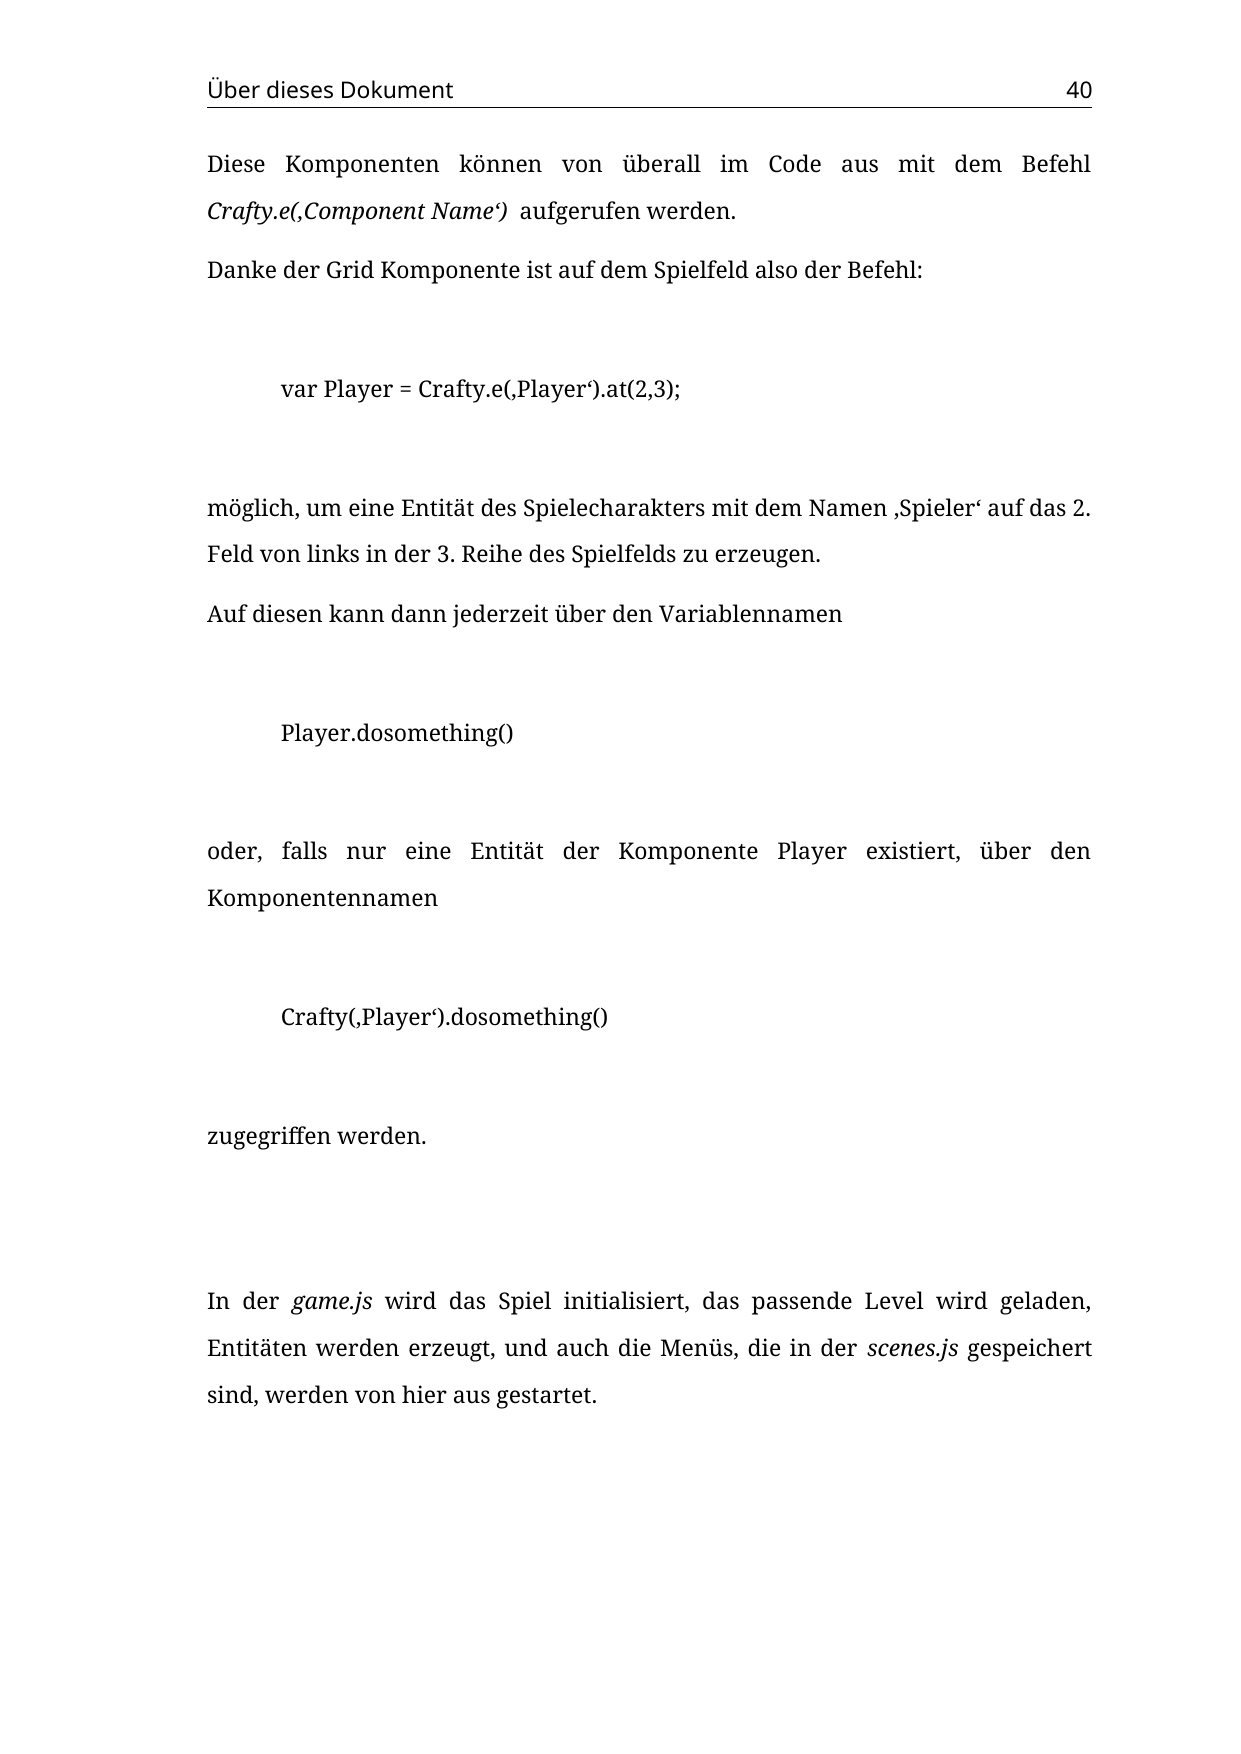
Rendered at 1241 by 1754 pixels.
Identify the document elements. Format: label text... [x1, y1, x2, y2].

text möglich, um eine Entität des Spielecharakters mit dem Namen ‚Spieler‘ auf das 2. Feld von links in der 3. Reihe des Spielfelds zu erzeugen. [207, 491, 1092, 569]
text In der game.js wird das Spiel initialisiert, das passende Level wird geladen, Entitäten werden erzeugt, und auch die Menüs, die in der scenes.js gespeichert sind, werden von hier aus gestartet. [207, 1285, 1092, 1410]
text oder, falls nur eine Entität der Komponente Player existiert, über den Komponentennamen [207, 835, 1092, 913]
text Crafty(‚Player‘).dosomething() [207, 1001, 1092, 1032]
text zugegriffen werden. [207, 1119, 1092, 1151]
text Player.dosomething() [207, 716, 1092, 748]
text Danke der Grid Komponente ist auf dem Spielfeld also der Befehl: [207, 254, 1092, 285]
text Diese Komponenten können von überall im Code aus mit dem Befehl Crafty.e(‚Component Name‘) aufgerufen werden. [207, 148, 1092, 226]
text Auf diesen kann dann jederzeit über den Variablennamen [207, 598, 1092, 629]
text var Player = Crafty.e(‚Player‘).at(2,3); [207, 373, 1092, 404]
